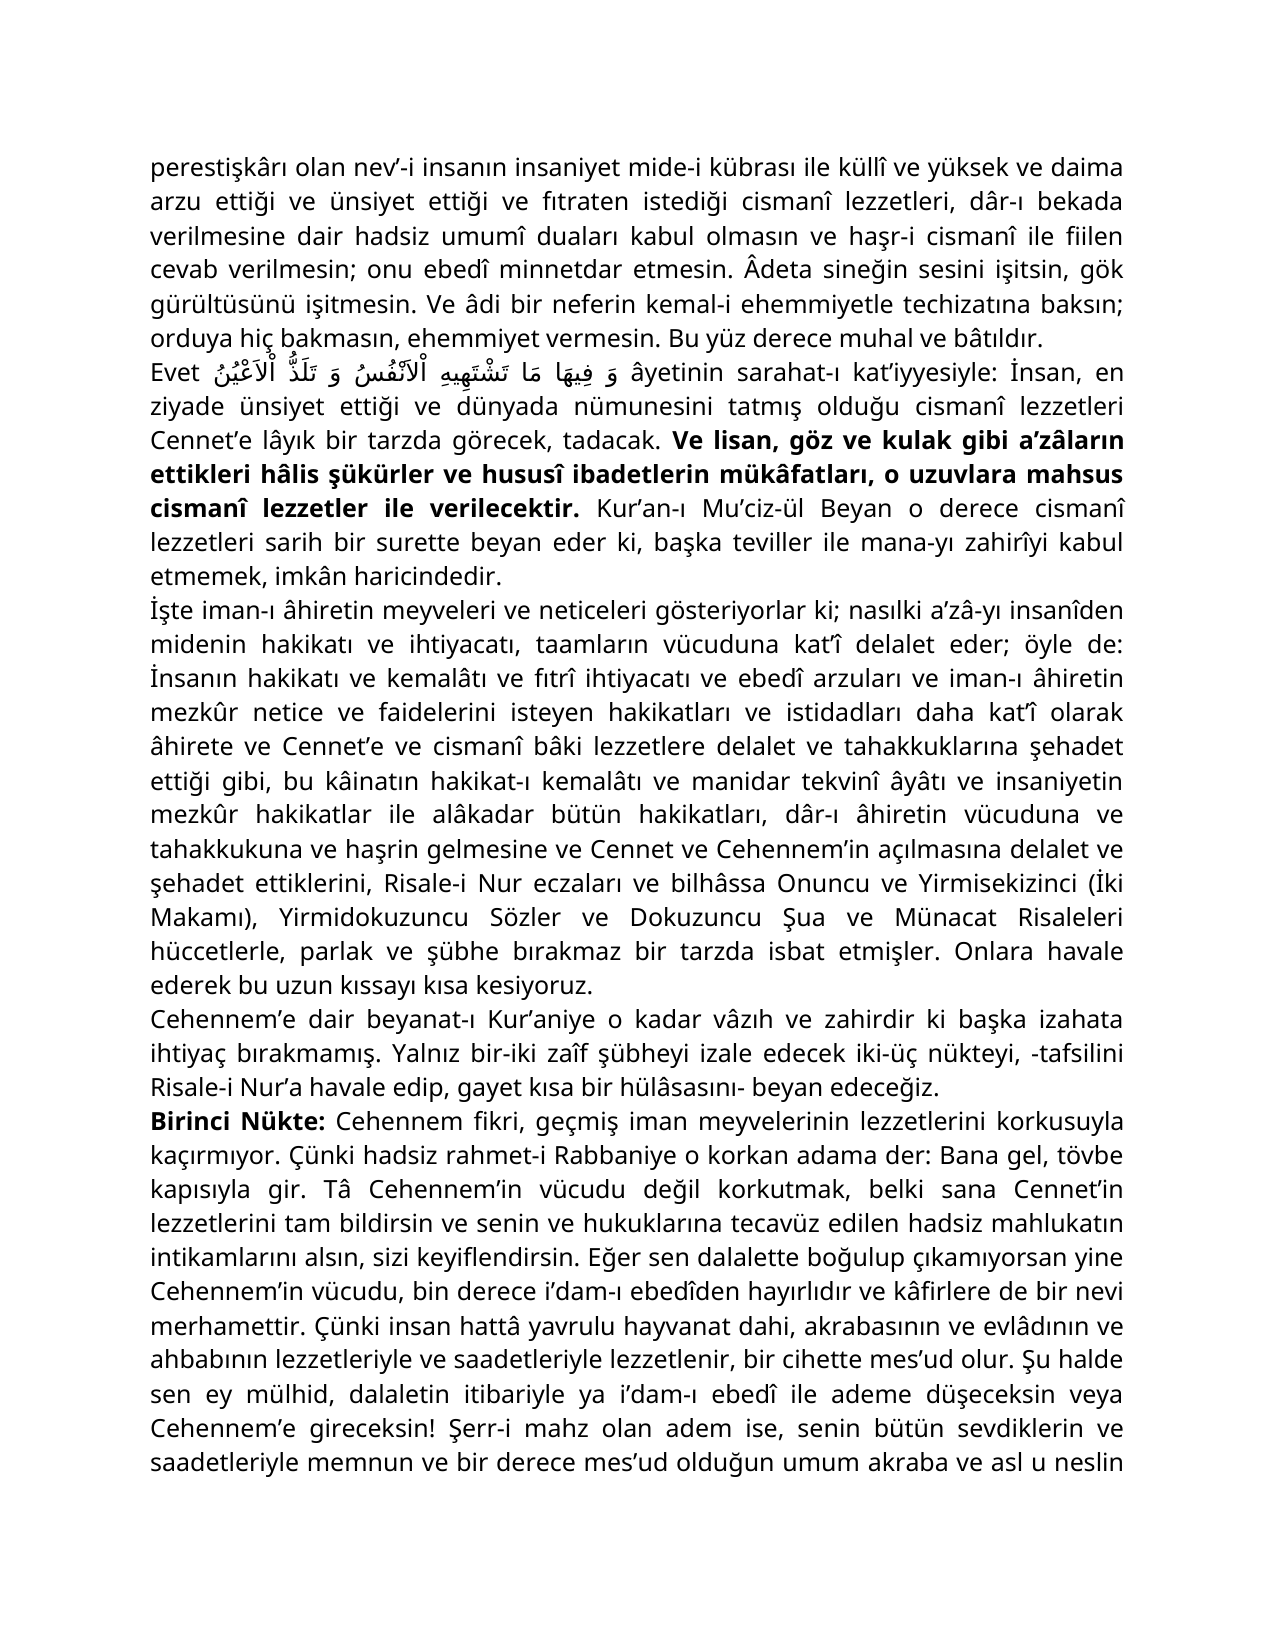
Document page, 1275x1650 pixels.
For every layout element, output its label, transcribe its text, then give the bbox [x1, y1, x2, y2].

text İşte iman-ı âhiretin meyveleri ve neticeleri gösteriyorlar ki; nasılki a’zâ-yı insanîden midenin hakikatı ve ihtiyacatı, taamların vücuduna kat’î delalet eder; öyle de: İnsanın hakikatı ve kemalâtı ve fıtrî ihtiyacatı ve ebedî arzuları ve iman-ı âhiretin mezkûr netice ve faidelerini isteyen hakikatları ve istidadları daha kat’î olarak âhirete ve Cennet’e ve cismanî bâki lezzetlere delalet ve tahakkuklarına şehadet ettiği gibi, bu kâinatın hakikat-ı kemalâtı ve manidar tekvinî âyâtı ve insaniyetin mezkûr hakikatlar ile alâkadar bütün hakikatları, dâr-ı âhiretin vücuduna ve tahakkukuna ve haşrin gelmesine ve Cennet ve Cehennem’in açılmasına delalet ve şehadet ettiklerini, Risale-i Nur eczaları ve bilhâssa Onuncu ve Yirmisekizinci (İki Makamı), Yirmidokuzuncu Sözler ve Dokuzuncu Şua ve Münacat Risaleleri hüccetlerle, parlak ve şübhe bırakmaz bir tarzda isbat etmişler. Onlara havale ederek bu uzun kıssayı kısa kesiyoruz. [150, 593, 1125, 1002]
text Birinci Nükte: Cehennem fikri, geçmiş iman meyvelerinin lezzetlerini korkusuyla kaçırmıyor. Çünki hadsiz rahmet-i Rabbaniye o korkan adama der: Bana gel, tövbe kapısıyla gir. Tâ Cehennem’in vücudu değil korkutmak, belki sana Cennet’in lezzetlerini tam bildirsin ve senin ve hukuklarına tecavüz edilen hadsiz mahlukatın intikamlarını alsın, sizi keyiflendirsin. Eğer sen dalalette boğulup çıkamıyorsan yine Cehennem’in vücudu, bin derece i’dam-ı ebedîden hayırlıdır ve kâfirlere de bir nevi merhamettir. Çünki insan hattâ yavrulu hayvanat dahi, akrabasının ve evlâdının ve ahbabının lezzetleriyle ve saadetleriyle lezzetlenir, bir cihette mes’ud olur. Şu halde sen ey mülhid, dalaletin itibariyle ya i’dam-ı ebedî ile ademe düşeceksin veya Cehennem’e gireceksin! Şerr-i mahz olan adem ise, senin bütün sevdiklerin ve saadetleriyle memnun ve bir derece mes’ud olduğun umum akraba ve asl u neslin [150, 1104, 1125, 1478]
text Evet وَ فِيهَا مَا تَشْتَهِيهِ اْلاَنْفُسُ وَ تَلَذُّ اْلاَعْيُنُ âyetinin sarahat-ı kat’iyyesiyle: İnsan, en ziyade ünsiyet ettiği ve dünyada nümunesini tatmış olduğu cismanî lezzetleri Cennet’e lâyık bir tarzda görecek, tadacak. Ve lisan, göz ve kulak gibi a’zâların ettikleri hâlis şükürler ve hususî ibadetlerin mükâfatları, o uzuvlara mahsus cismanî lezzetler ile verilecektir. Kur’an-ı Mu’ciz-ül Beyan o derece cismanî lezzetleri sarih bir surette beyan eder ki, başka teviller ile mana-yı zahirîyi kabul etmemek, imkân haricindedir. [150, 354, 1125, 593]
text perestişkârı olan nev’-i insanın insaniyet mide-i kübrası ile küllî ve yüksek ve daima arzu ettiği ve ünsiyet ettiği ve fıtraten istediği cismanî lezzetleri, dâr-ı bekada verilmesine dair hadsiz umumî duaları kabul olmasın ve haşr-i cismanî ile fiilen cevab verilmesin; onu ebedî minnetdar etmesin. Âdeta sineğin sesini işitsin, gök gürültüsünü işitmesin. Ve âdi bir neferin kemal-i ehemmiyetle techizatına baksın; orduya hiç bakmasın, ehemmiyet vermesin. Bu yüz derece muhal ve bâtıldır. [150, 150, 1125, 354]
text Cehennem’e dair beyanat-ı Kur’aniye o kadar vâzıh ve zahirdir ki başka izahata ihtiyaç bırakmamış. Yalnız bir-iki zaîf şübheyi izale edecek iki-üç nükteyi, -tafsilini Risale-i Nur’a havale edip, gayet kısa bir hülâsasını- beyan edeceğiz. [150, 1002, 1125, 1104]
